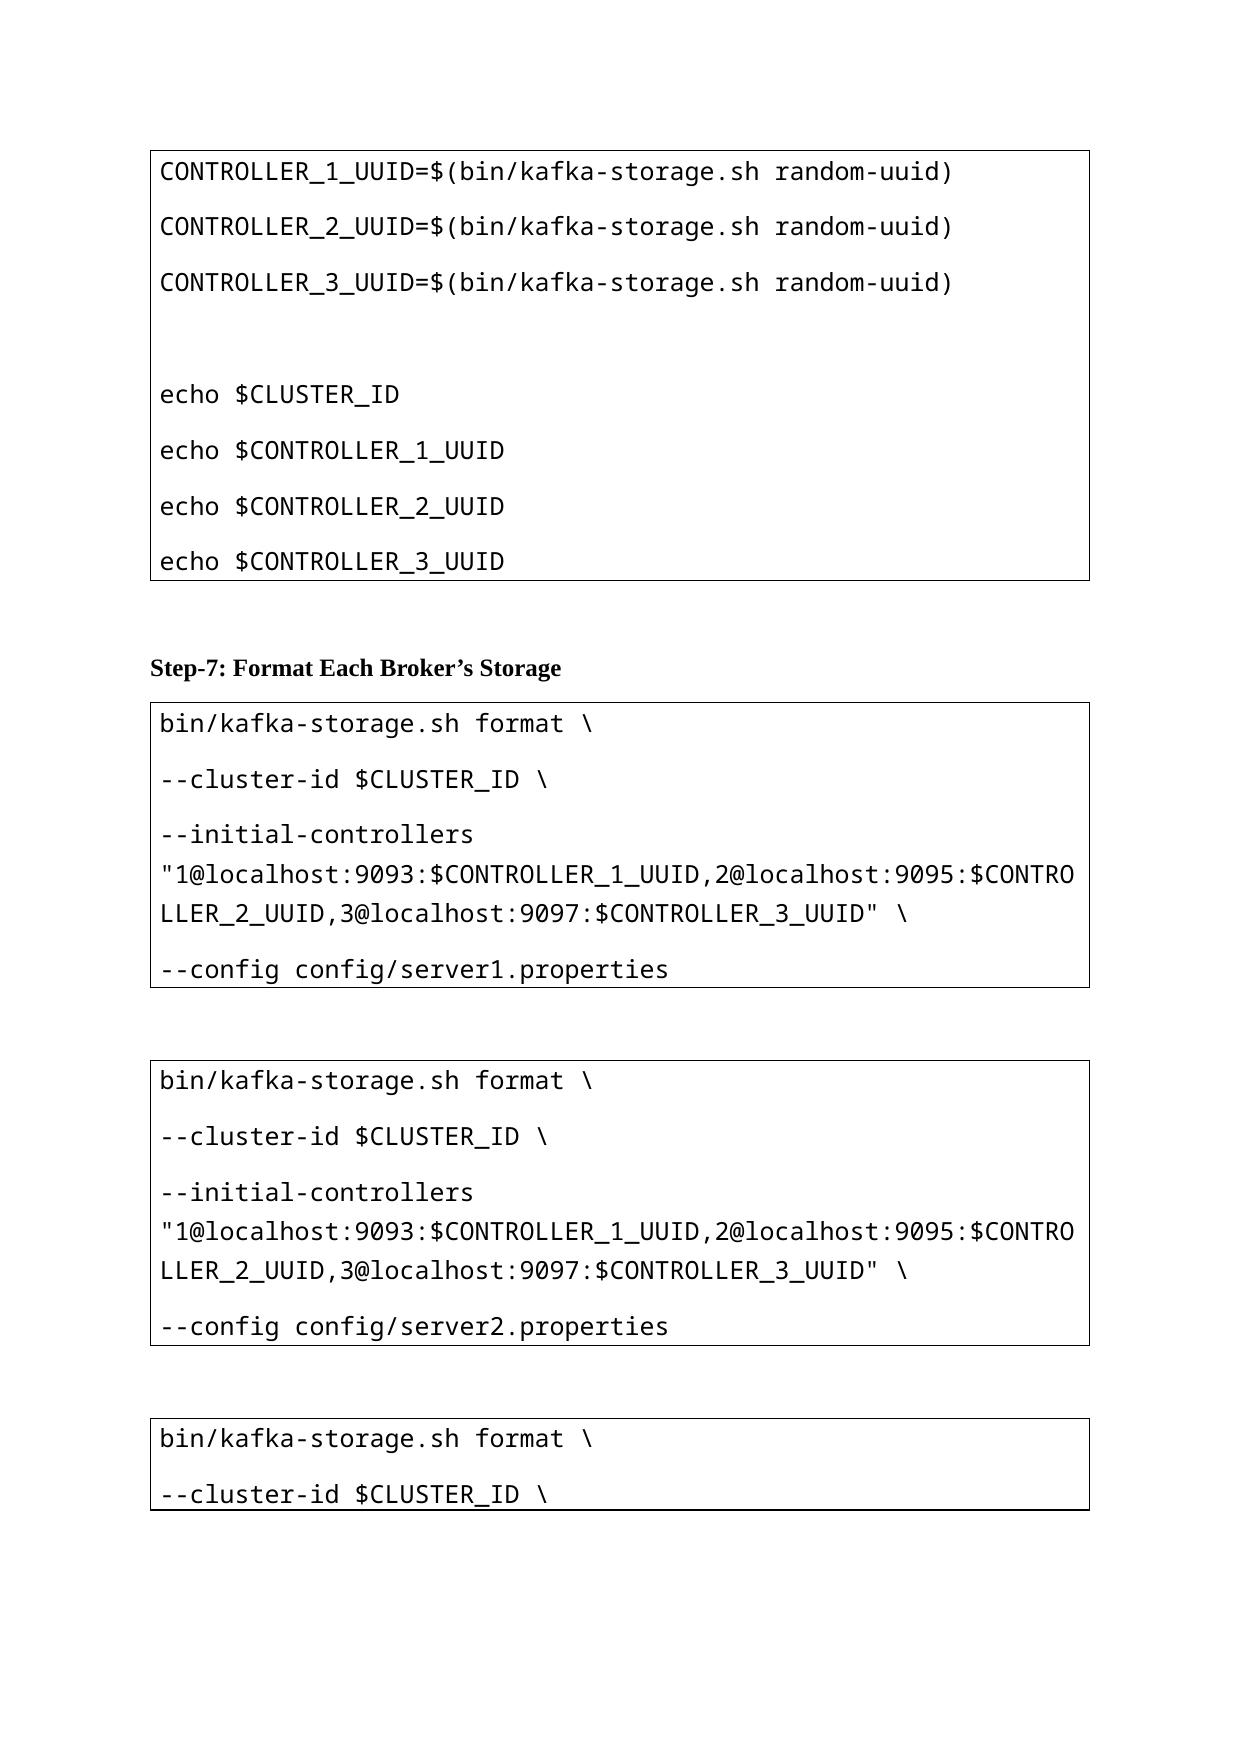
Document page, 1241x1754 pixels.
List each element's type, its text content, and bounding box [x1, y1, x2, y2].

text Step-7: Format Each Broker’s Storage [150, 653, 1090, 681]
text --initial-controllers "1@localhost:9093:$CONTROLLER_1_UUID,2@localhost:9095:$CONTROLLER_2_UUID,3@localhost:9097:$CONTROLLER_3_UUID" \ [151, 1172, 1089, 1287]
text --cluster-id $CLUSTER_ID \ [151, 1473, 1089, 1509]
text echo $CLUSTER_ID [151, 373, 1089, 411]
text echo $CONTROLLER_1_UUID [151, 429, 1089, 466]
text CONTROLLER_1_UUID=$(bin/kafka-storage.sh random-uuid) [151, 151, 1089, 187]
text echo $CONTROLLER_3_UUID [151, 541, 1089, 580]
text bin/kafka-storage.sh format \ [151, 703, 1089, 739]
text --config config/server2.properties [151, 1306, 1089, 1345]
text --initial-controllers "1@localhost:9093:$CONTROLLER_1_UUID,2@localhost:9095:$CONTROLLER_2_UUID,3@localhost:9097:$CONTROLLER_3_UUID" \ [151, 814, 1089, 929]
text bin/kafka-storage.sh format \ [151, 1419, 1089, 1455]
text bin/kafka-storage.sh format \ [151, 1061, 1089, 1097]
text CONTROLLER_3_UUID=$(bin/kafka-storage.sh random-uuid) [151, 262, 1089, 299]
text --cluster-id $CLUSTER_ID \ [151, 758, 1089, 795]
text --cluster-id $CLUSTER_ID \ [151, 1116, 1089, 1153]
text echo $CONTROLLER_2_UUID [151, 485, 1089, 522]
text CONTROLLER_2_UUID=$(bin/kafka-storage.sh random-uuid) [151, 206, 1089, 243]
text --config config/server1.properties [151, 948, 1089, 987]
